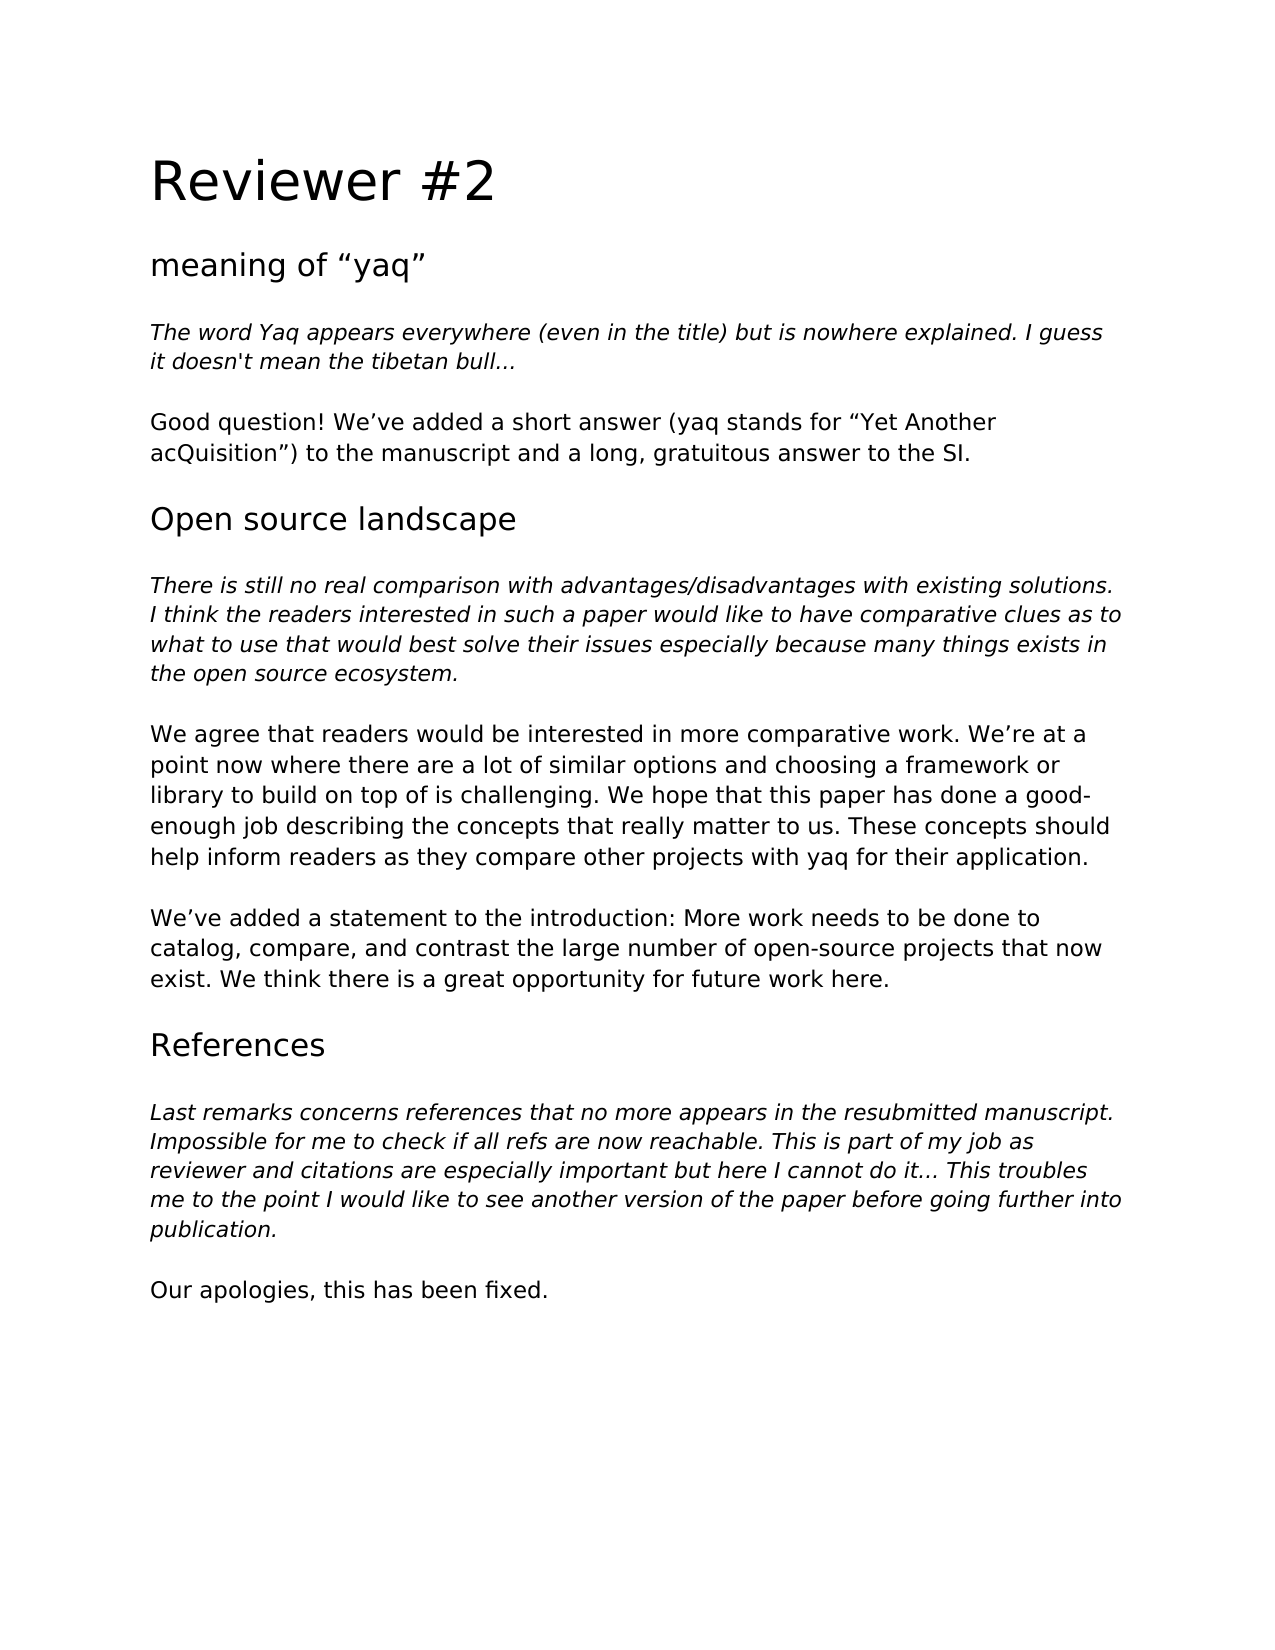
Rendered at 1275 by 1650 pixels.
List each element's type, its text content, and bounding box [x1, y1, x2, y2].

text Last remarks concerns references that no more appears in the resubmitted manuscript. Impossible for me to check if all refs are now reachable. This is part of my job as reviewer and citations are especially important but here I cannot do it... This troubles me to the point I would like to see another version of the paper before going further into publication. [150, 1069, 1125, 1273]
text References [150, 1027, 1125, 1064]
text Open source landscape [150, 501, 1125, 537]
text meaning of “yaq” [150, 248, 1125, 284]
text We’ve added a statement to the introduction: More work needs to be done to catalog, compare, and contrast the large number of open-source projects that now exist. We think there is a great opportunity for future work here. [150, 905, 1125, 993]
text Good question! We’ve added a short answer (yaq stands for “Yet Another acQuisition”) to the manuscript and a long, gratuitous answer to the SI. [150, 409, 1125, 466]
text We agree that readers would be interested in more comparative work. We’re at a point now where there are a lot of similar options and choosing a framework or library to build on top of is challenging. We hope that this paper has done a good-enough job describing the concepts that really matter to us. These concepts should help inform readers as they compare other projects with yaq for their application. [150, 721, 1125, 870]
text Reviewer #2 [150, 150, 1125, 244]
text The word Yaq appears everywhere (even in the title) but is nowhere explained. I guess it doesn't mean the tibetan bull... [150, 289, 1125, 405]
text There is still no real comparison with advantages/disadvantages with existing solutions. I think the readers interested in such a paper would like to have comparative clues as to what to use that would best solve their issues especially because many things exists in the open source ecosystem. [150, 543, 1125, 717]
text Our apologies, this has been fixed. [150, 1277, 1125, 1303]
